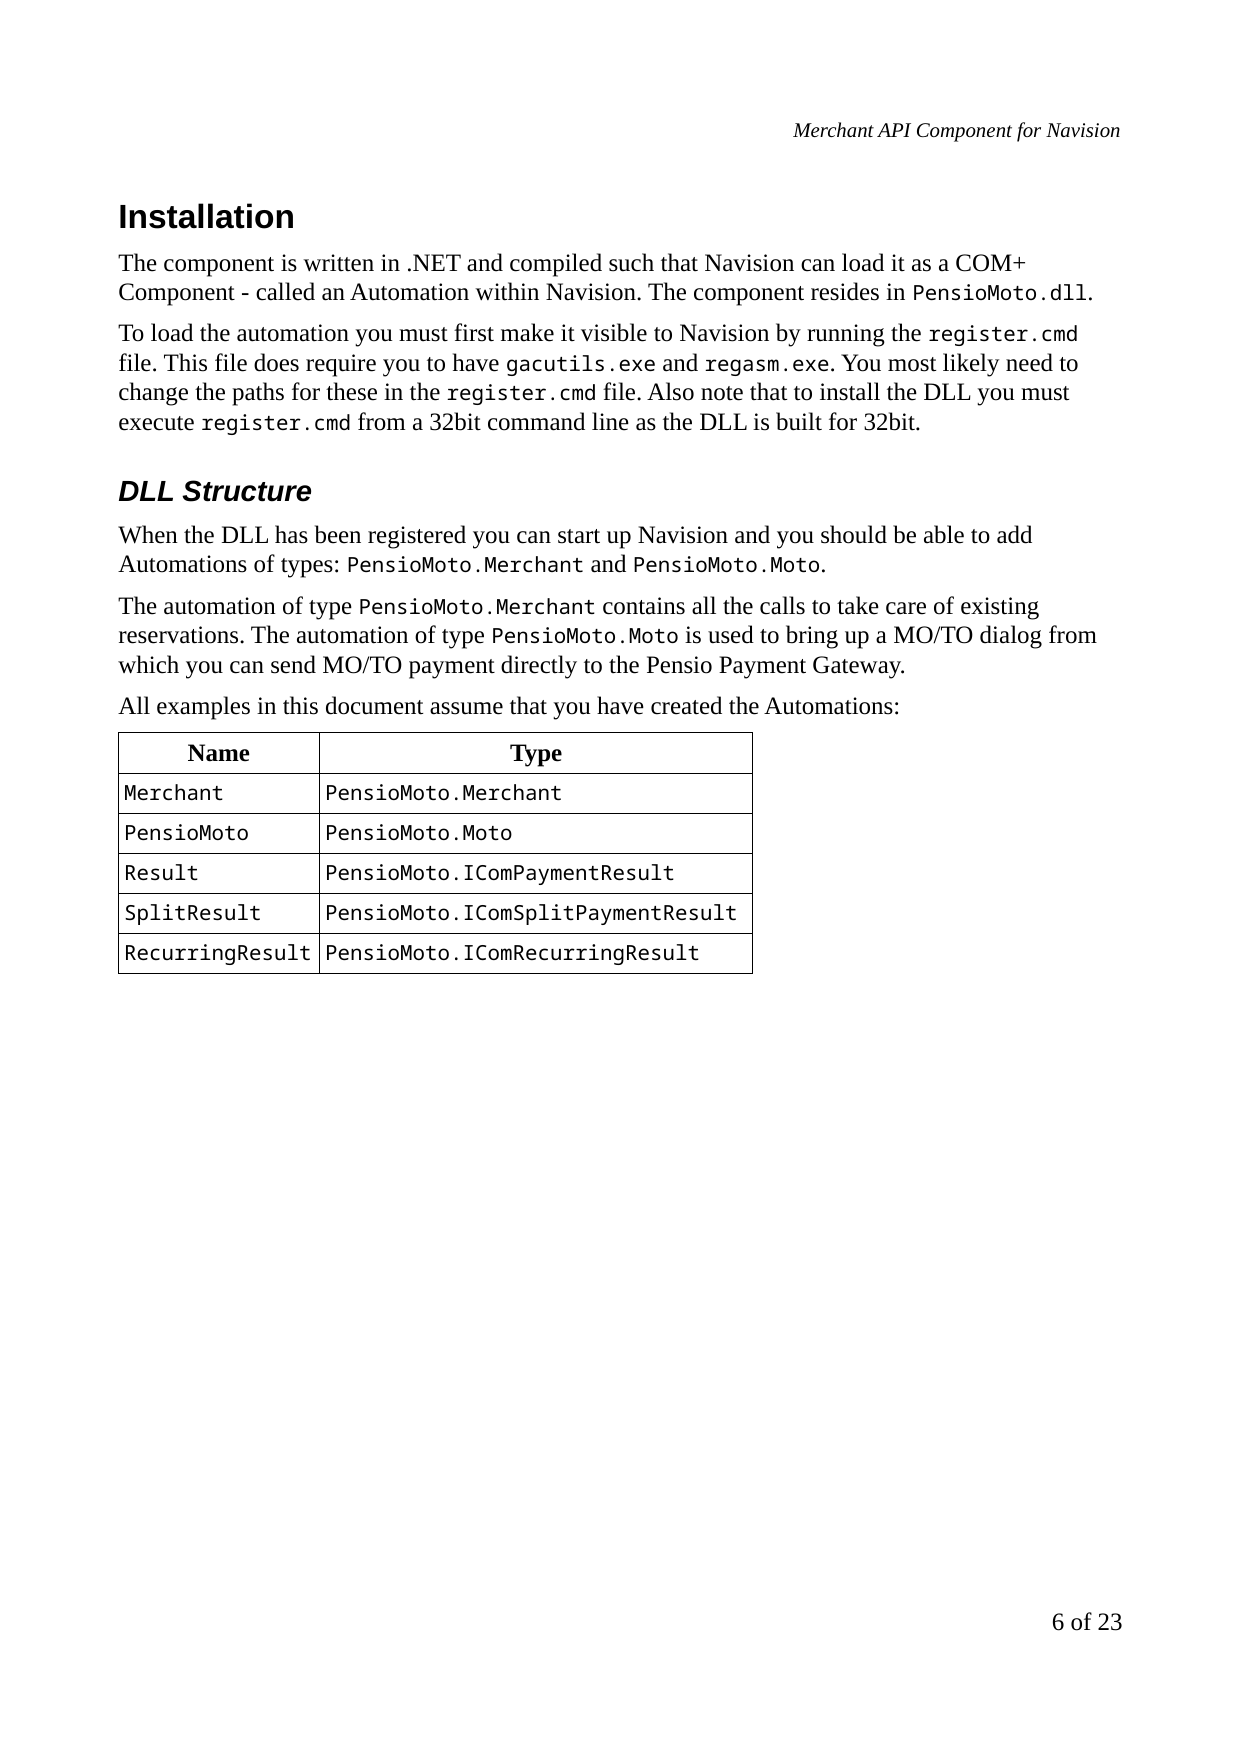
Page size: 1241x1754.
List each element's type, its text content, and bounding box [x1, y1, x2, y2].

subtitle Installation [118, 197, 1122, 235]
table_cell Merchant [119, 774, 319, 812]
text All examples in this document assume that you have created the Automations: [118, 691, 1122, 720]
table_cell Result [119, 854, 319, 892]
text To load the automation you must first make it visible to Navision by running the register.cmd file. This file does require you to have gacutils.exe and regasm.exe. You most likely need to change the paths for these in the register.cmd file. Also note that to install the DLL you must execute register.cmd from a 32bit command line as the DLL is built for 32bit. [118, 318, 1122, 436]
table_header Type [320, 733, 752, 772]
table_cell SplitResult [119, 894, 319, 932]
table_header Name [119, 733, 319, 772]
text When the DLL has been registered you can start up Navision and you should be able to add Automations of types: PensioMoto.Merchant and PensioMoto.Moto. [118, 520, 1122, 578]
text The automation of type PensioMoto.Merchant contains all the calls to take care of existing reservations. The automation of type PensioMoto.Moto is used to bring up a MO/TO dialog from which you can send MO/TO payment directly to the Pensio Payment Gateway. [118, 591, 1122, 678]
table_cell PensioMoto.Merchant [320, 774, 752, 812]
table_cell PensioMoto [119, 814, 319, 852]
table_cell PensioMoto.IComRecurringResult [320, 934, 752, 972]
subtitle DLL Structure [118, 474, 1122, 507]
table_cell PensioMoto.IComSplitPaymentResult [320, 894, 752, 932]
table_cell RecurringResult [119, 934, 319, 972]
text The component is written in .NET and compiled such that Navision can load it as a COM+ Component - called an Automation within Navision. The component resides in PensioMoto.dll. [118, 248, 1122, 306]
table_cell PensioMoto.Moto [320, 814, 752, 852]
table_cell PensioMoto.IComPaymentResult [320, 854, 752, 892]
